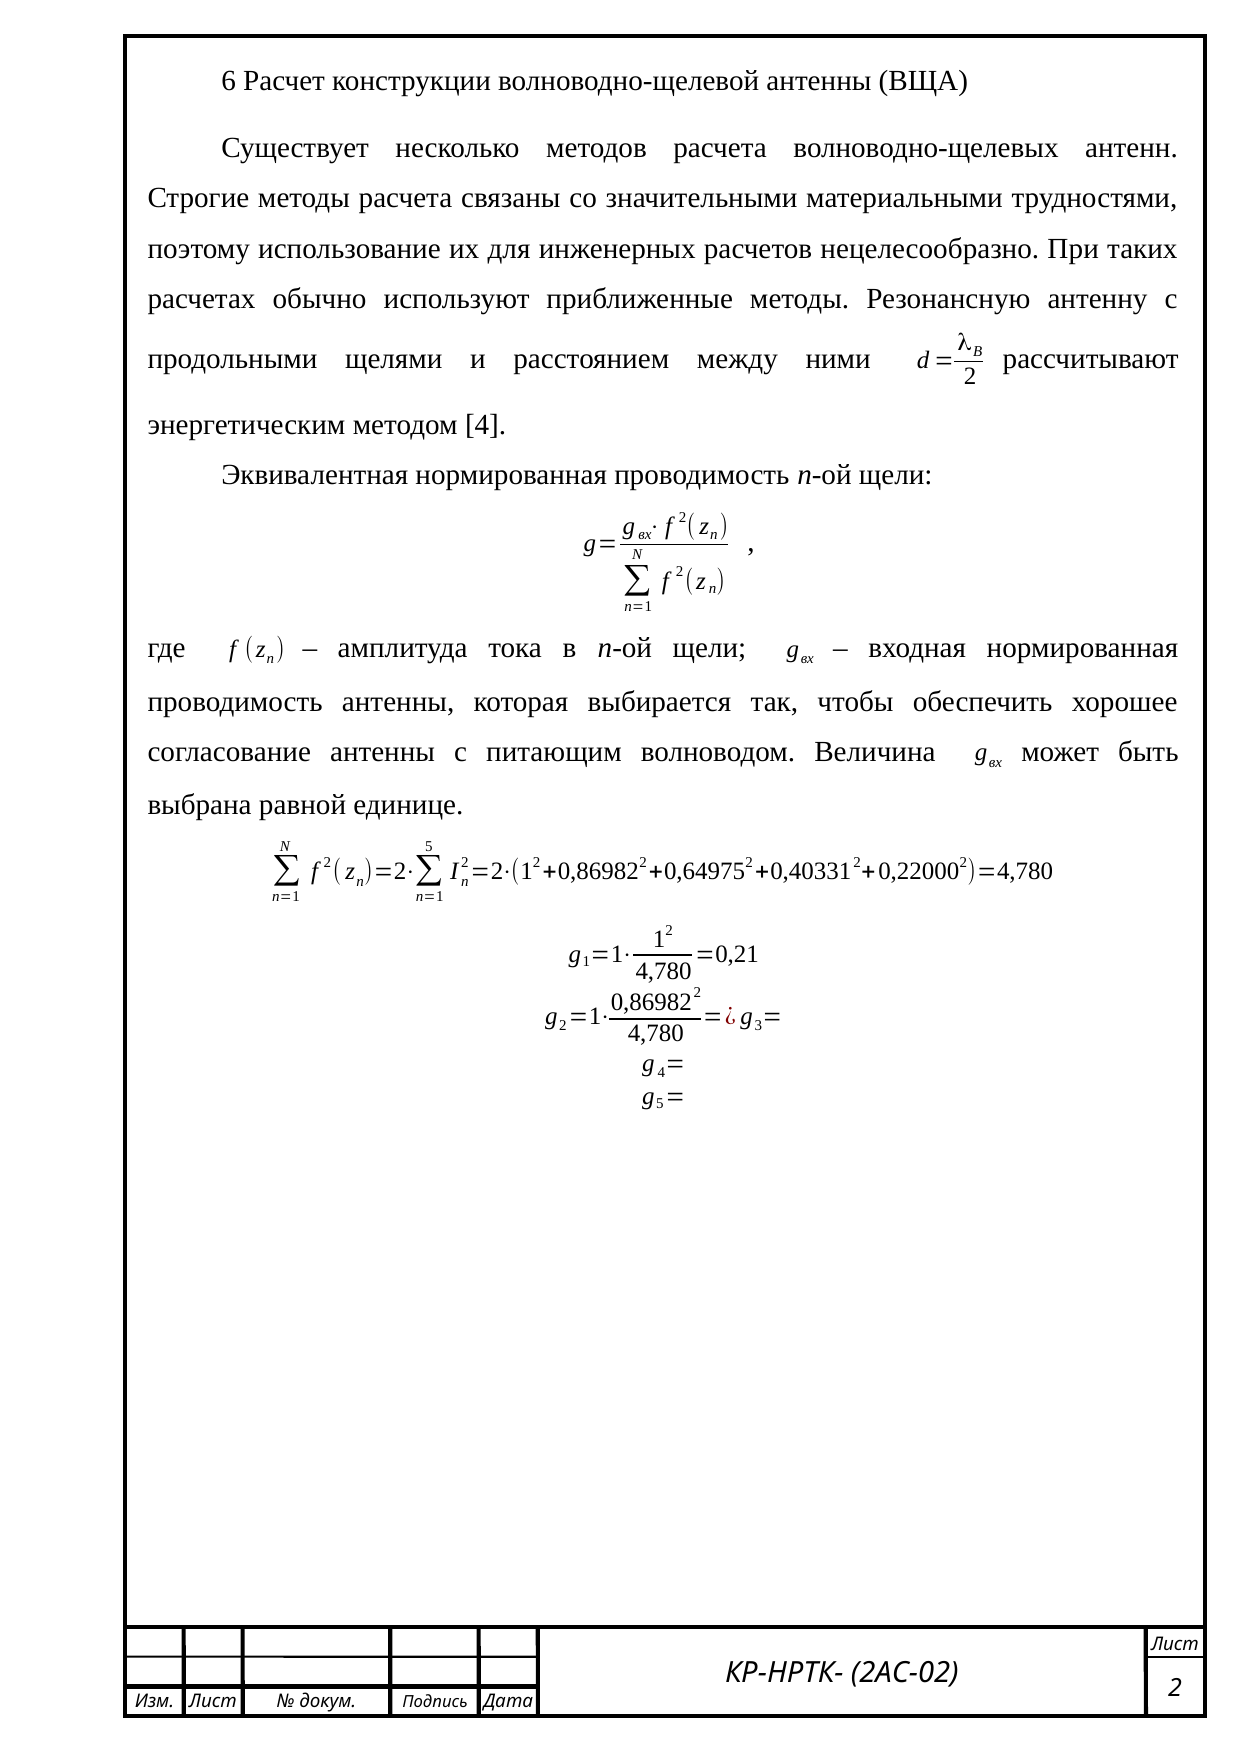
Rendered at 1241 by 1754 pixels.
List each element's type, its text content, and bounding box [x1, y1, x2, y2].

text , [147, 508, 1178, 614]
text Эквивалентная нормированная проводимость n-ой щели: [147, 457, 1178, 491]
text 6 Расчет конструкции волноводно-щелевой антенны (ВЩА) [147, 63, 1178, 97]
text где – амплитуда тока в n-ой щели; – входная нормированная проводимость антенны, которая выбирается так, чтобы обеспечить хорошее согласование антенны с питающим волноводом. Величина может быть выбрана равной единице. [147, 631, 1178, 821]
text Существует несколько методов расчета волноводно-щелевых антенн. Строгие методы расчета связаны со значительными материальными трудностями, поэтому использование их для инженерных расчетов нецелесообразно. При таких расчетах обычно используют приближенные методы. Резонансную антенну с продольными щелями и расстоянием между ними рассчитывают энергетическим методом [4]. [147, 130, 1178, 441]
